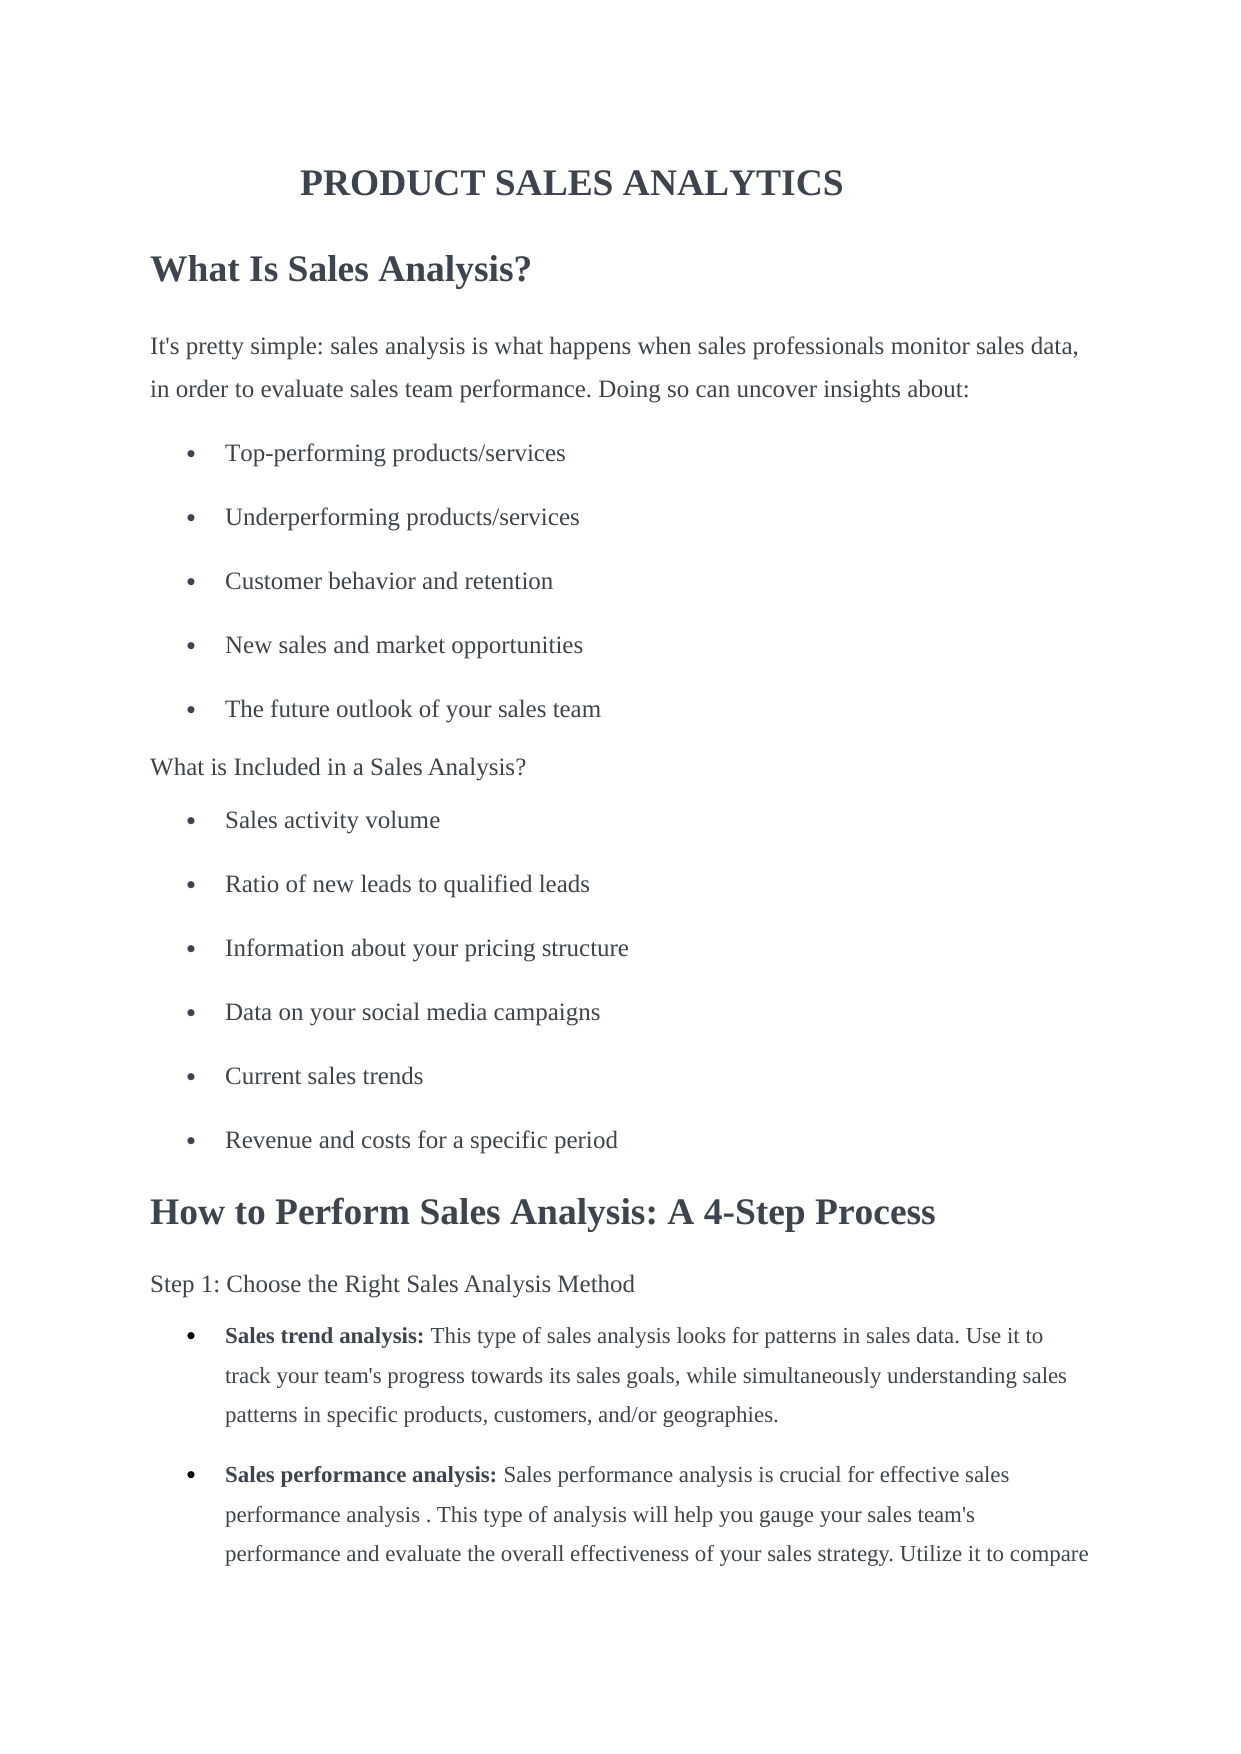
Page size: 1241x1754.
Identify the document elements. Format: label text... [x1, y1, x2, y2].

list Top-performing products/services [187, 438, 1090, 467]
list Current sales trends [187, 1061, 1090, 1090]
list Information about your pricing structure [187, 933, 1090, 962]
list Sales performance analysis: Sales performance analysis is crucial for effective sales performance analysis . This type of analysis will help you gauge your sales team's performance and evaluate the overall effectiveness of your sales strategy. Utilize it to compare [187, 1461, 1090, 1567]
list Sales activity volume [187, 806, 1090, 834]
list Underperforming products/services [187, 502, 1090, 531]
subtitle Step 1: Choose the Right Sales Analysis Method [150, 1269, 1090, 1297]
list Revenue and costs for a specific period [187, 1125, 1090, 1154]
list New sales and market opportunities [187, 630, 1090, 659]
subtitle PRODUCT SALES ANALYTICS [150, 160, 1090, 203]
list Sales trend analysis: This type of sales analysis looks for patterns in sales data. Use it to track your team's progress towards its sales goals, while simultaneously understanding sales patterns in specific products, customers, and/or geographies. [187, 1322, 1090, 1427]
list Ratio of new leads to qualified leads [187, 869, 1090, 898]
list Customer behavior and retention [187, 566, 1090, 595]
list Data on your social media campaigns [187, 997, 1090, 1026]
list The future outlook of your sales team [187, 694, 1090, 723]
subtitle What is Included in a Sales Analysis? [150, 752, 1090, 781]
subtitle What Is Sales Analysis? [150, 246, 1090, 289]
text It's pretty simple: sales analysis is what happens when sales professionals monitor sales data, in order to evaluate sales team performance. Doing so can uncover insights about: [150, 331, 1090, 403]
subtitle How to Perform Sales Analysis: A 4-Step Process [150, 1189, 1090, 1232]
